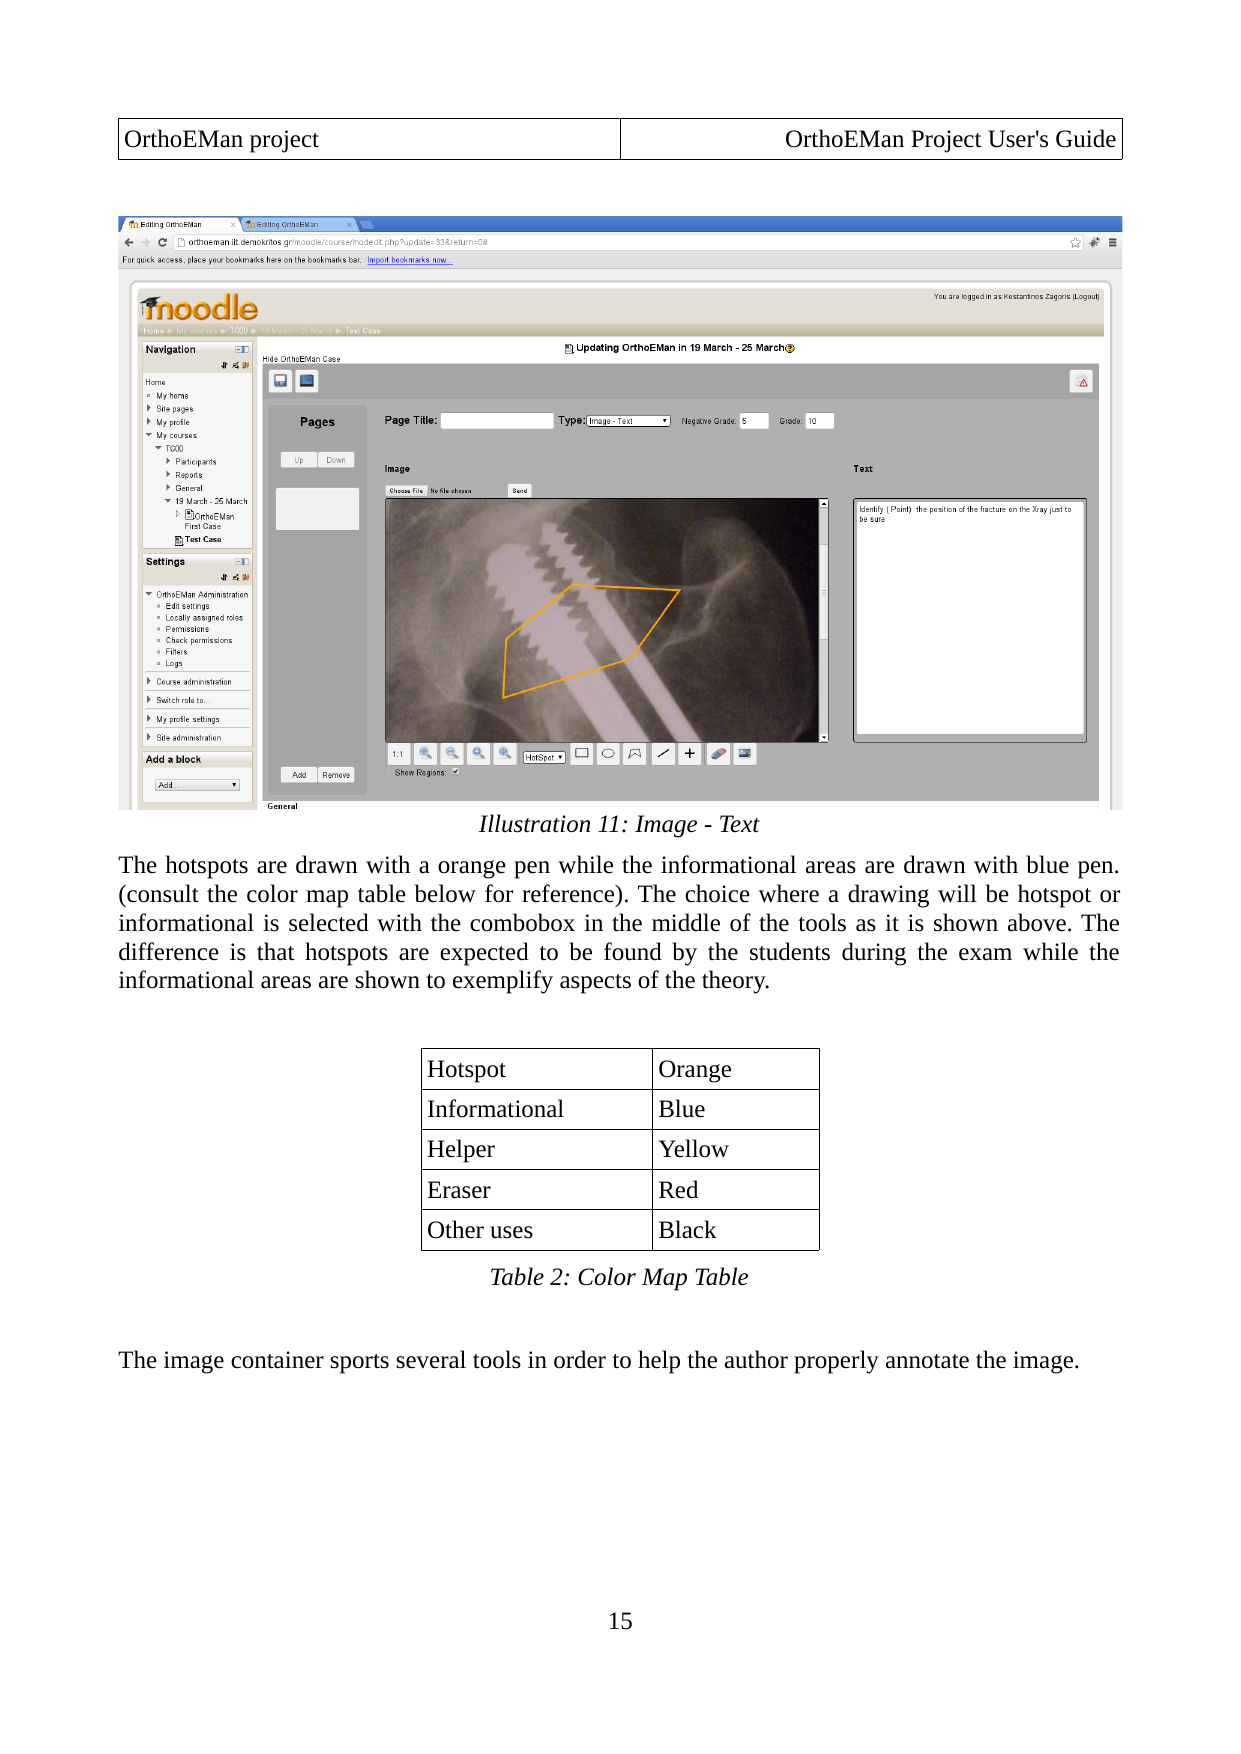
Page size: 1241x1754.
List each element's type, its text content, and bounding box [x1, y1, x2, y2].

picture [118, 216, 1123, 810]
table_header Hotspot [422, 1049, 652, 1088]
table_cell Other uses [422, 1210, 652, 1250]
table_cell Helper [422, 1130, 652, 1169]
table_cell Red [653, 1170, 819, 1209]
table_header Orange [653, 1049, 819, 1088]
text Illustration 11: Image - Text [118, 810, 1122, 838]
table_cell Yellow [653, 1130, 819, 1169]
table_cell Black [653, 1210, 819, 1250]
table_cell Informational [422, 1090, 652, 1129]
table_cell Eraser [422, 1170, 652, 1209]
text Table 2: Color Map Table [118, 1262, 1122, 1291]
text The image container sports several tools in order to help the author properly annotate the image. [118, 1345, 1122, 1373]
text The hotspots are drawn with a orange pen while the informational areas are drawn with blue pen. (consult the color map table below for reference). The choice where a drawing will be hotspot or informational is selected with the combobox in the middle of the tools as it is shown above. The difference is that hotspots are expected to be found by the students during the exam while the informational areas are shown to exemplify aspects of the theory. [118, 851, 1122, 994]
table_cell Blue [653, 1090, 819, 1129]
